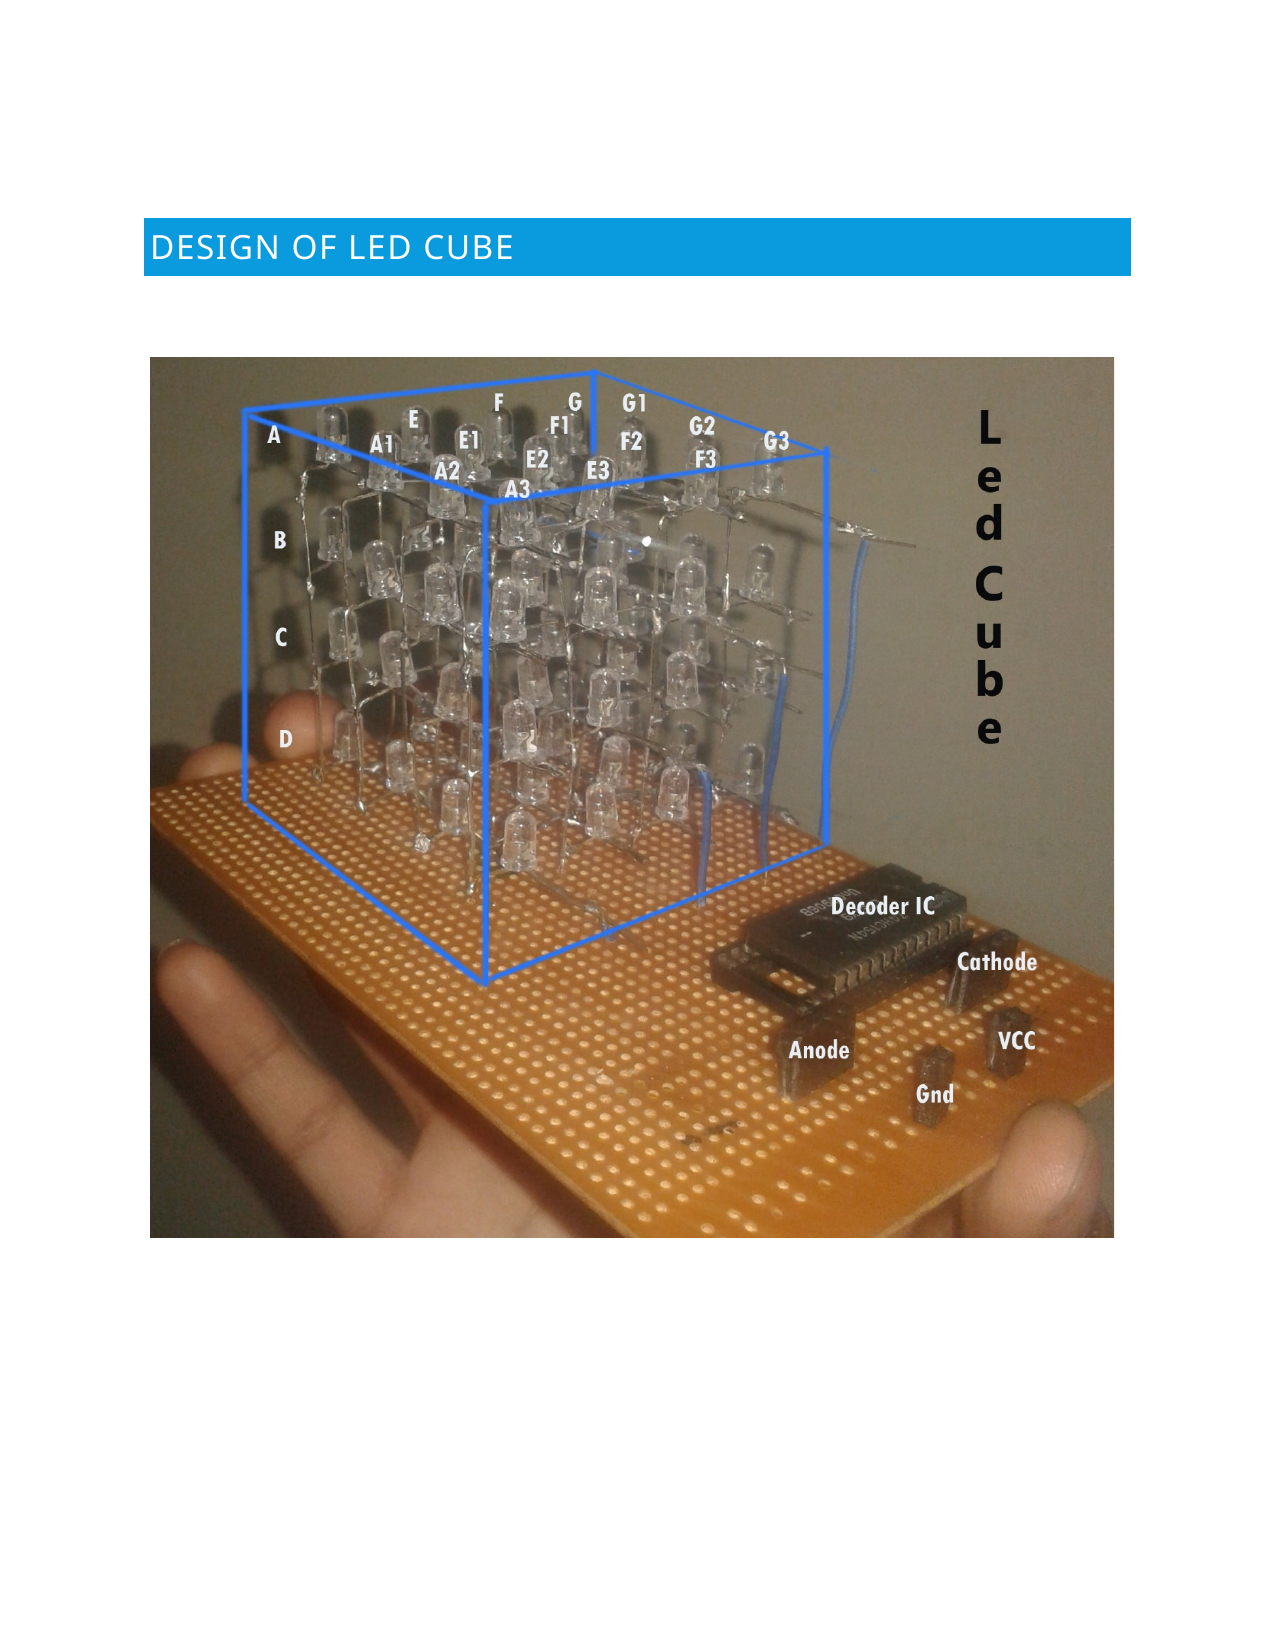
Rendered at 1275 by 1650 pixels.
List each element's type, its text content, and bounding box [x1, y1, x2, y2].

subtitle Design of led cube [150, 224, 1125, 269]
picture [150, 357, 1115, 1238]
